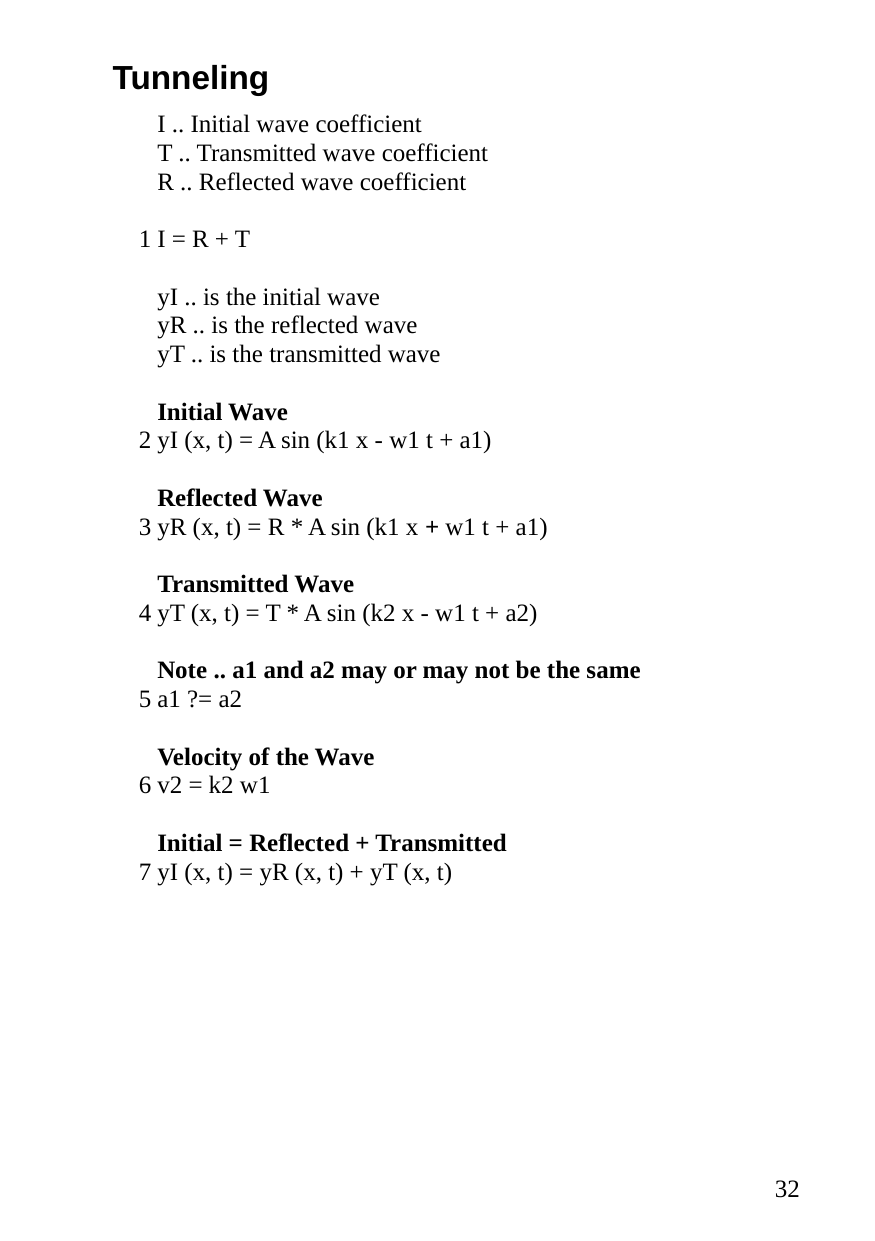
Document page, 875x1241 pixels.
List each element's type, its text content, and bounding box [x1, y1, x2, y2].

table_cell 3 [109, 512, 154, 541]
table_cell R .. Reflected wave coefficient [154, 167, 793, 196]
table_cell [109, 656, 154, 684]
subtitle Tunneling [112, 58, 799, 97]
table_cell [109, 828, 154, 857]
table_cell [109, 368, 154, 397]
table_cell 5 [109, 684, 154, 713]
table_cell 2 [109, 426, 154, 454]
table_cell [154, 713, 793, 742]
table_cell [109, 138, 154, 167]
table_cell yT (x, t) = T * A sin (k2 x - w1 t + a2) [154, 598, 793, 627]
table_cell Transmitted Wave [154, 569, 793, 598]
table_cell [154, 541, 793, 569]
table_cell Note .. a1 and a2 may or may not be the same [154, 656, 793, 684]
table_cell [109, 253, 154, 282]
table_cell [154, 253, 793, 282]
table_cell [109, 569, 154, 598]
table_cell I = R + T [154, 224, 793, 253]
table_cell [109, 886, 154, 914]
table_cell [109, 397, 154, 426]
table_cell [154, 914, 793, 943]
table_cell Initial Wave [154, 397, 793, 426]
table_cell [109, 943, 154, 972]
table_cell yR (x, t) = R * A sin (k1 x + w1 t + a1) [154, 512, 793, 541]
table_cell [109, 799, 154, 828]
table_cell yI (x, t) = yR (x, t) + yT (x, t) [154, 857, 793, 886]
table_cell [109, 282, 154, 311]
table_cell [109, 167, 154, 196]
table_cell [109, 627, 154, 656]
table_cell Reflected Wave [154, 483, 793, 512]
table_cell [109, 339, 154, 368]
table_cell [154, 368, 793, 397]
table_cell [109, 196, 154, 224]
table_cell [109, 541, 154, 569]
table_cell [154, 943, 793, 972]
table_header [109, 109, 154, 138]
table_cell 7 [109, 857, 154, 886]
table_cell [154, 627, 793, 656]
table_cell T .. Transmitted wave coefficient [154, 138, 793, 167]
table_cell [109, 713, 154, 742]
table_cell Velocity of the Wave [154, 742, 793, 771]
table_cell yR .. is the reflected wave [154, 311, 793, 339]
table_cell [109, 483, 154, 512]
table_cell [154, 196, 793, 224]
table_header I .. Initial wave coefficient [154, 109, 793, 138]
table_cell 4 [109, 598, 154, 627]
table_cell yI .. is the initial wave [154, 282, 793, 311]
table_cell 6 [109, 771, 154, 799]
table_cell a1 ?= a2 [154, 684, 793, 713]
table_cell Initial = Reflected + Transmitted [154, 828, 793, 857]
table_cell yT .. is the transmitted wave [154, 339, 793, 368]
table_cell [154, 799, 793, 828]
table_cell [154, 454, 793, 483]
table_cell [109, 914, 154, 943]
table_cell v2 = k2 w1 [154, 771, 793, 799]
table_cell 1 [109, 224, 154, 253]
table_cell [154, 886, 793, 914]
table_cell [109, 742, 154, 771]
table_cell [109, 311, 154, 339]
table_cell yI (x, t) = A sin (k1 x - w1 t + a1) [154, 426, 793, 454]
table_cell [109, 454, 154, 483]
